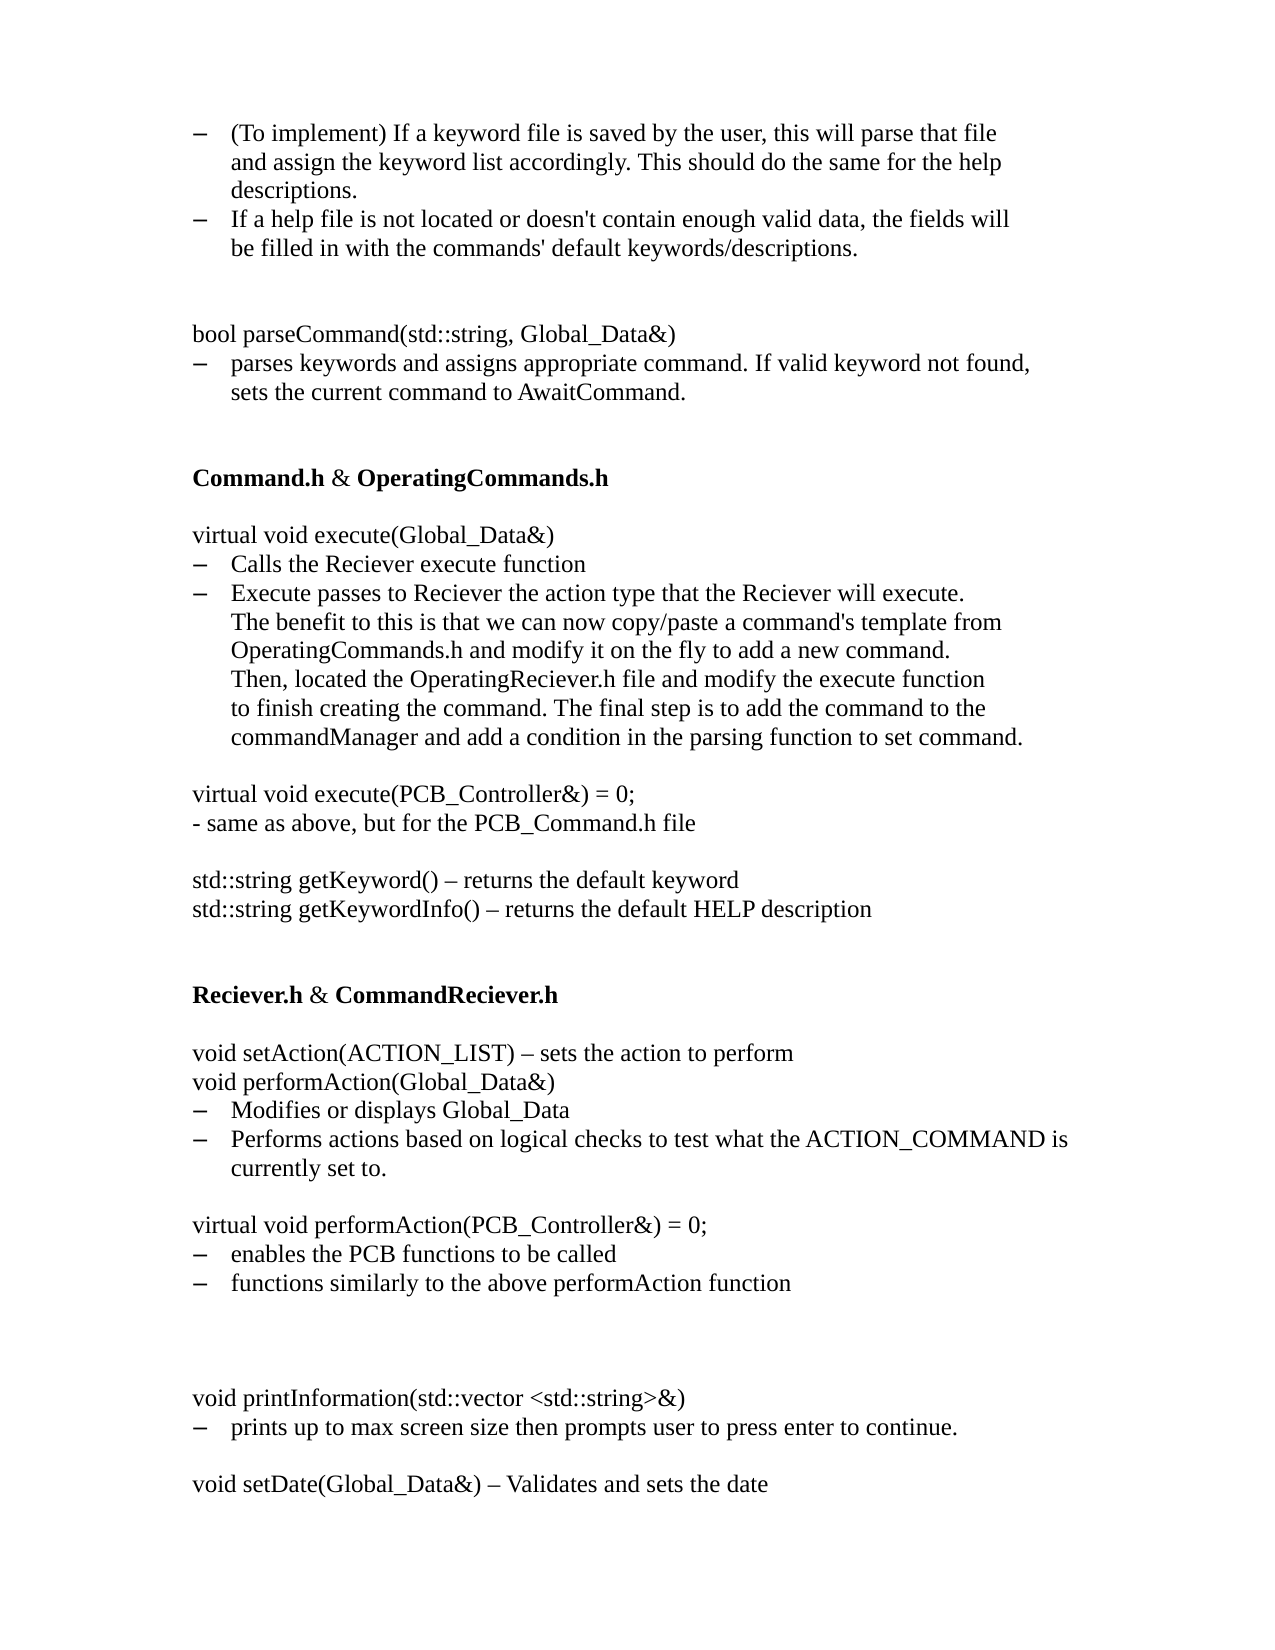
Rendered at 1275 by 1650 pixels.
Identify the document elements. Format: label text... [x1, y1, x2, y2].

text std::string getKeywordInfo() – returns the default HELP description [118, 894, 1157, 923]
list enables the PCB functions to be called [193, 1239, 1157, 1268]
text Reciever.h & CommandReciever.h [118, 981, 1157, 1009]
text void setAction(ACTION_LIST) – sets the action to perform [118, 1038, 1157, 1067]
list parses keywords and assigns appropriate command. If valid keyword not found, [193, 348, 1157, 377]
list functions similarly to the above performAction function [193, 1268, 1157, 1297]
list sets the current command to AwaitCommand. [193, 377, 1157, 406]
text virtual void performAction(PCB_Controller&) = 0; [118, 1211, 1157, 1239]
text void printInformation(std::vector <std::string>&) [118, 1383, 1157, 1412]
text Command.h & OperatingCommands.h [118, 463, 1157, 492]
list Calls the Reciever execute function [193, 549, 1157, 578]
list to finish creating the command. The final step is to add the command to the [193, 693, 1157, 722]
list be filled in with the commands' default keywords/descriptions. [193, 233, 1157, 262]
list and assign the keyword list accordingly. This should do the same for the help [193, 147, 1157, 176]
list Then, located the OperatingReciever.h file and modify the execute function [193, 664, 1157, 693]
list If a help file is not located or doesn't contain enough valid data, the fields will [193, 204, 1157, 233]
list OperatingCommands.h and modify it on the fly to add a new command. [193, 636, 1157, 664]
list Modifies or displays Global_Data [193, 1096, 1157, 1124]
list The benefit to this is that we can now copy/paste a command's template from [193, 607, 1157, 636]
text bool parseCommand(std::string, Global_Data&) [118, 319, 1157, 348]
text void performAction(Global_Data&) [118, 1067, 1157, 1096]
list Execute passes to Reciever the action type that the Reciever will execute. [193, 578, 1157, 607]
list Performs actions based on logical checks to test what the ACTION_COMMAND is [193, 1124, 1157, 1153]
text virtual void execute(Global_Data&) [118, 521, 1157, 549]
list commandManager and add a condition in the parsing function to set command. [193, 722, 1157, 751]
text - same as above, but for the PCB_Command.h file [118, 808, 1157, 837]
text std::string getKeyword() – returns the default keyword [118, 866, 1157, 894]
text void setDate(Global_Data&) – Validates and sets the date [118, 1469, 1157, 1527]
list currently set to. [193, 1153, 1157, 1182]
list (To implement) If a keyword file is saved by the user, this will parse that file [193, 118, 1157, 147]
text virtual void execute(PCB_Controller&) = 0; [118, 779, 1157, 808]
list prints up to max screen size then prompts user to press enter to continue. [193, 1412, 1157, 1441]
list descriptions. [193, 176, 1157, 204]
